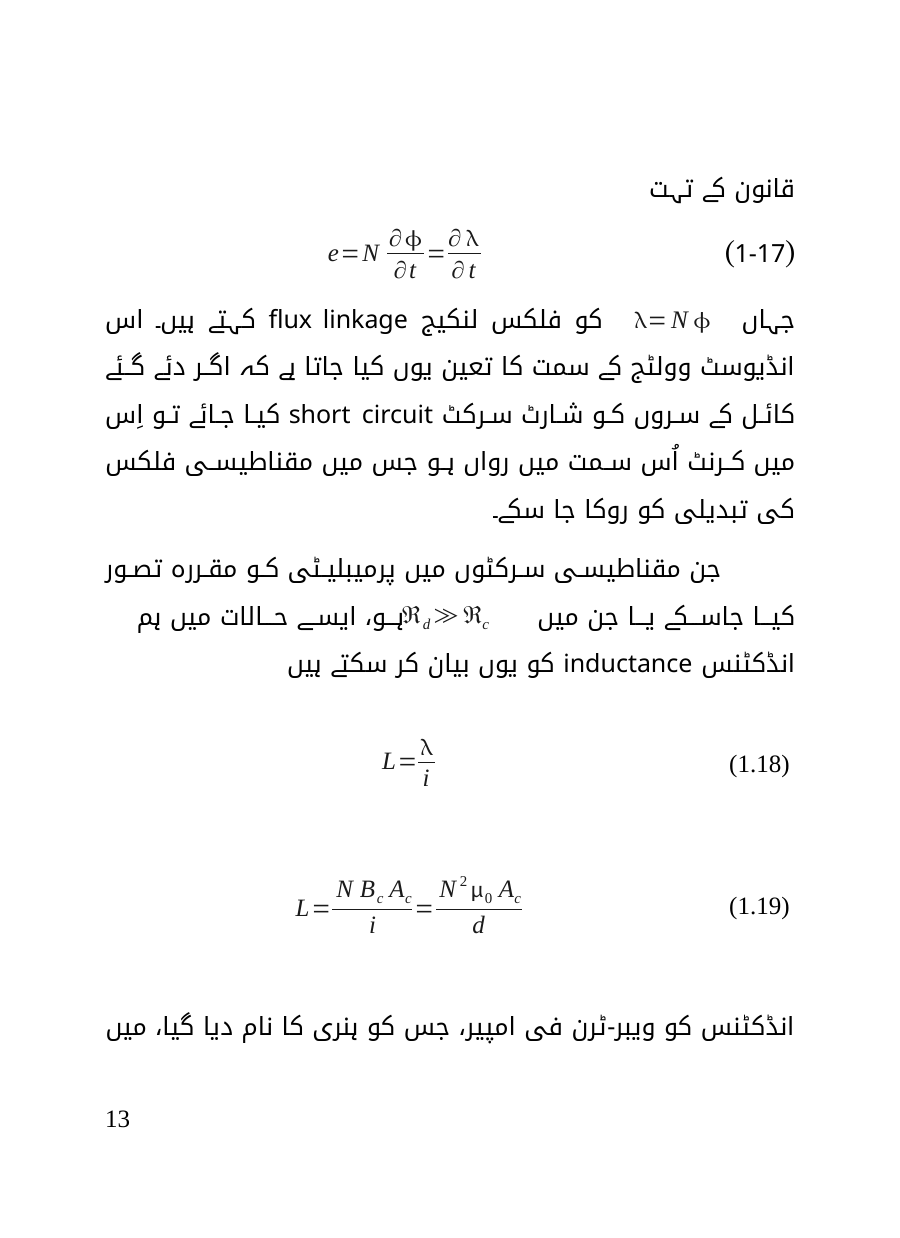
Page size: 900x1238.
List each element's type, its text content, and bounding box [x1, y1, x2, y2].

text جن مقناطیسی سرکٹوں میں پرمیبلیٹی کو مقررہ تصور کیا جاسکے یا جن میں ہو، ایسے حالات میں ہم انڈکٹنس inductance کو یوں بیان کر سکتے ہیں [105, 546, 795, 688]
table_header (1.19) [718, 867, 795, 957]
text انڈکٹنس کو ویبر-ٹرن فی امپیر، جس کو ہنری کا نام دیا گیا، میں [105, 1004, 795, 1051]
table_header [105, 867, 718, 957]
text جہاں کو فلکس لنکیج flux linkage کہتے ہیں۔ اس انڈیوسٹ وولٹج کے سمت کا تعین یوں کیا جاتا ہے کہ اگر دئے گئے کائل کے سروں کو شارٹ سرکٹ short circuit کیا جائے تو اِس میں کرنٹ اُس سمت میں رواں ہو جس میں مقناطیسی فلکس کی تبدیلی کو روکا جا سکے۔ [105, 296, 795, 533]
table_header [105, 729, 718, 809]
text (1-17) [105, 225, 795, 284]
table_header (1.18) [718, 729, 795, 809]
text مقناطیسی فیلڈ کی وقت کے ساتھ تبدیلی الکٹرک فیلڈ electric field کو جنم دیتی ہے۔ لہاذٰ اگر شکل 1.3 کے کور میں مقناطیسی فلکس تندیل ہو رہا ہو تو اس کی وجہ سے اس کے کائل میں وولٹج پیدا ہونگے جوکہ اس کائل کے سروں پر نمودار ہونگے۔ اِس وولٹج کو انڈیوسٹ وولٹج induced voltage یا الکٹروموٹیو وولٹج electromotive voltage کہتے ہیں۔ فیراڈے کے قانون کے تہت [105, 165, 795, 212]
